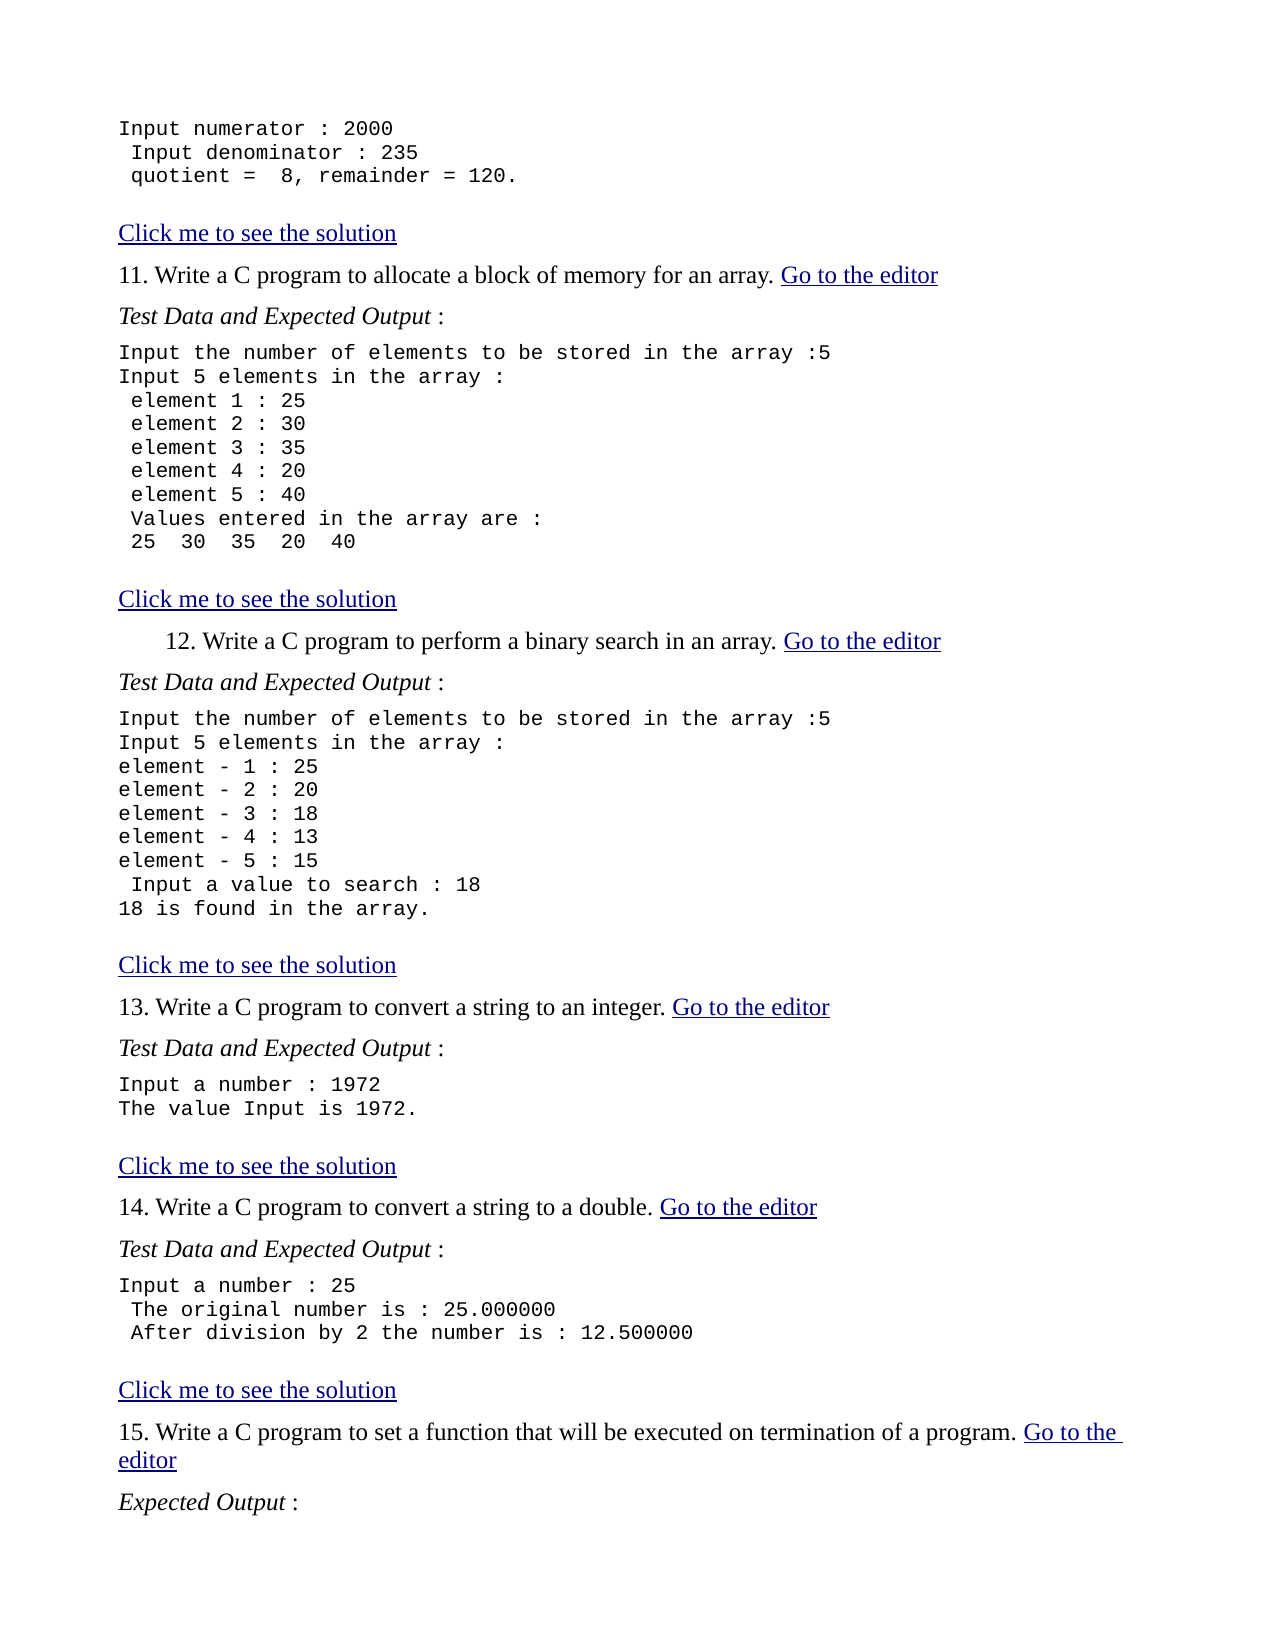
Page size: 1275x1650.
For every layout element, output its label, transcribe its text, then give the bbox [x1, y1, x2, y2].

text element - 4 : 13 [118, 827, 1157, 850]
text The value Input is 1972. [118, 1098, 1157, 1122]
text Input a value to search : 18 [118, 874, 1157, 897]
text Click me to see the solution [118, 951, 1157, 979]
text element 3 : 35 [118, 437, 1157, 461]
text Input denominator : 235 [118, 142, 1157, 165]
text Input the number of elements to be stored in the array :5 [118, 342, 1157, 366]
text Input a number : 1972 [118, 1074, 1157, 1098]
text Input numerator : 2000 [118, 118, 1157, 142]
text quotient = 8, remainder = 120. [118, 165, 1157, 189]
text 25 30 35 20 40 [118, 531, 1157, 555]
text After division by 2 the number is : 12.500000 [118, 1322, 1157, 1346]
text Click me to see the solution [118, 584, 1157, 613]
text 15. Write a C program to set a function that will be executed on termination of a program. Go to the editor [118, 1417, 1157, 1474]
text element - 1 : 25 [118, 756, 1157, 779]
text 14. Write a C program to convert a string to a double. Go to the editor [118, 1192, 1157, 1221]
text 18 is found in the array. [118, 897, 1157, 921]
text 11. Write a C program to allocate a block of memory for an array. Go to the editor [118, 260, 1157, 288]
text Click me to see the solution [118, 1151, 1157, 1180]
text 13. Write a C program to convert a string to an integer. Go to the editor [118, 992, 1157, 1021]
text element - 5 : 15 [118, 850, 1157, 874]
text Click me to see the solution [118, 1375, 1157, 1404]
text element - 2 : 20 [118, 779, 1157, 803]
text element 5 : 40 [118, 484, 1157, 508]
text element 4 : 20 [118, 461, 1157, 484]
text The original number is : 25.000000 [118, 1298, 1157, 1322]
text element 1 : 25 [118, 389, 1157, 413]
text Expected Output : [118, 1487, 1157, 1515]
text Input 5 elements in the array : [118, 366, 1157, 389]
text Input the number of elements to be stored in the array :5 [118, 708, 1157, 732]
text Click me to see the solution [118, 218, 1157, 247]
text Test Data and Expected Output : [118, 667, 1157, 696]
text element - 3 : 18 [118, 803, 1157, 827]
text Test Data and Expected Output : [118, 301, 1157, 330]
text element 2 : 30 [118, 413, 1157, 437]
text Input a number : 25 [118, 1275, 1157, 1298]
text Input 5 elements in the array : [118, 732, 1157, 756]
text Values entered in the array are : [118, 508, 1157, 531]
text Test Data and Expected Output : [118, 1033, 1157, 1062]
text Test Data and Expected Output : [118, 1234, 1157, 1262]
text 12. Write a C program to perform a binary search in an array. Go to the editor [165, 626, 1110, 654]
